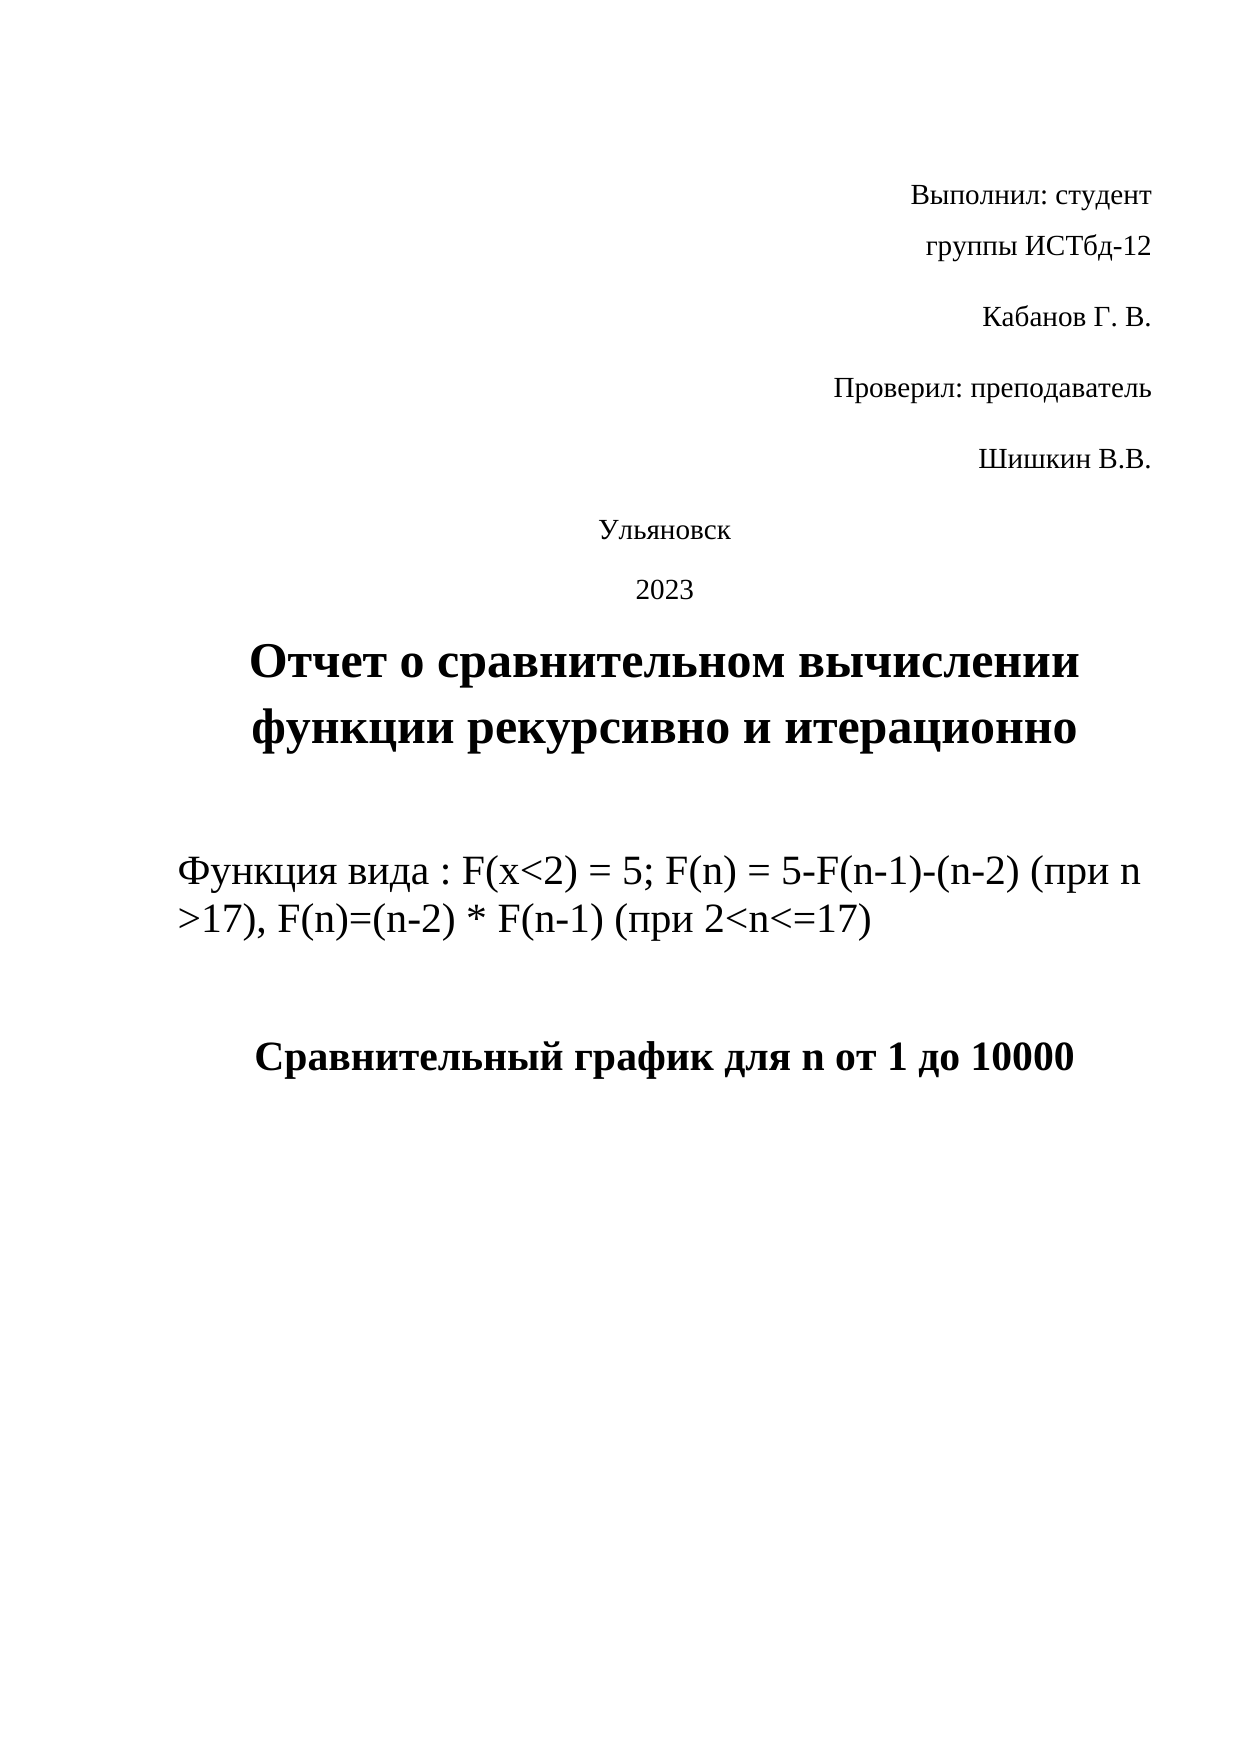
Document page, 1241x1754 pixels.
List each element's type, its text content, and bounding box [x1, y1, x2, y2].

text Шишкин В.В. [821, 441, 1152, 475]
text Проверил: преподаватель [821, 370, 1152, 404]
text Кабанов Г. В. [821, 299, 1152, 332]
text Ульяновск [177, 512, 1152, 546]
text Функция вида : F(x<2) = 5; F(n) = 5-F(n-1)-(n-2) (при n >17), F(n)=(n-2) * F(n-1) (при 2<n<=17) [177, 846, 1152, 942]
text Сравнительный график для n от 1 до 10000 [177, 1031, 1152, 1079]
text Отчет о сравнительном вычислении функции рекурсивно и итерационно [177, 631, 1152, 755]
text Выполнил: студент группы ИСТбд-12 [821, 177, 1152, 261]
text 2023 [177, 572, 1152, 605]
